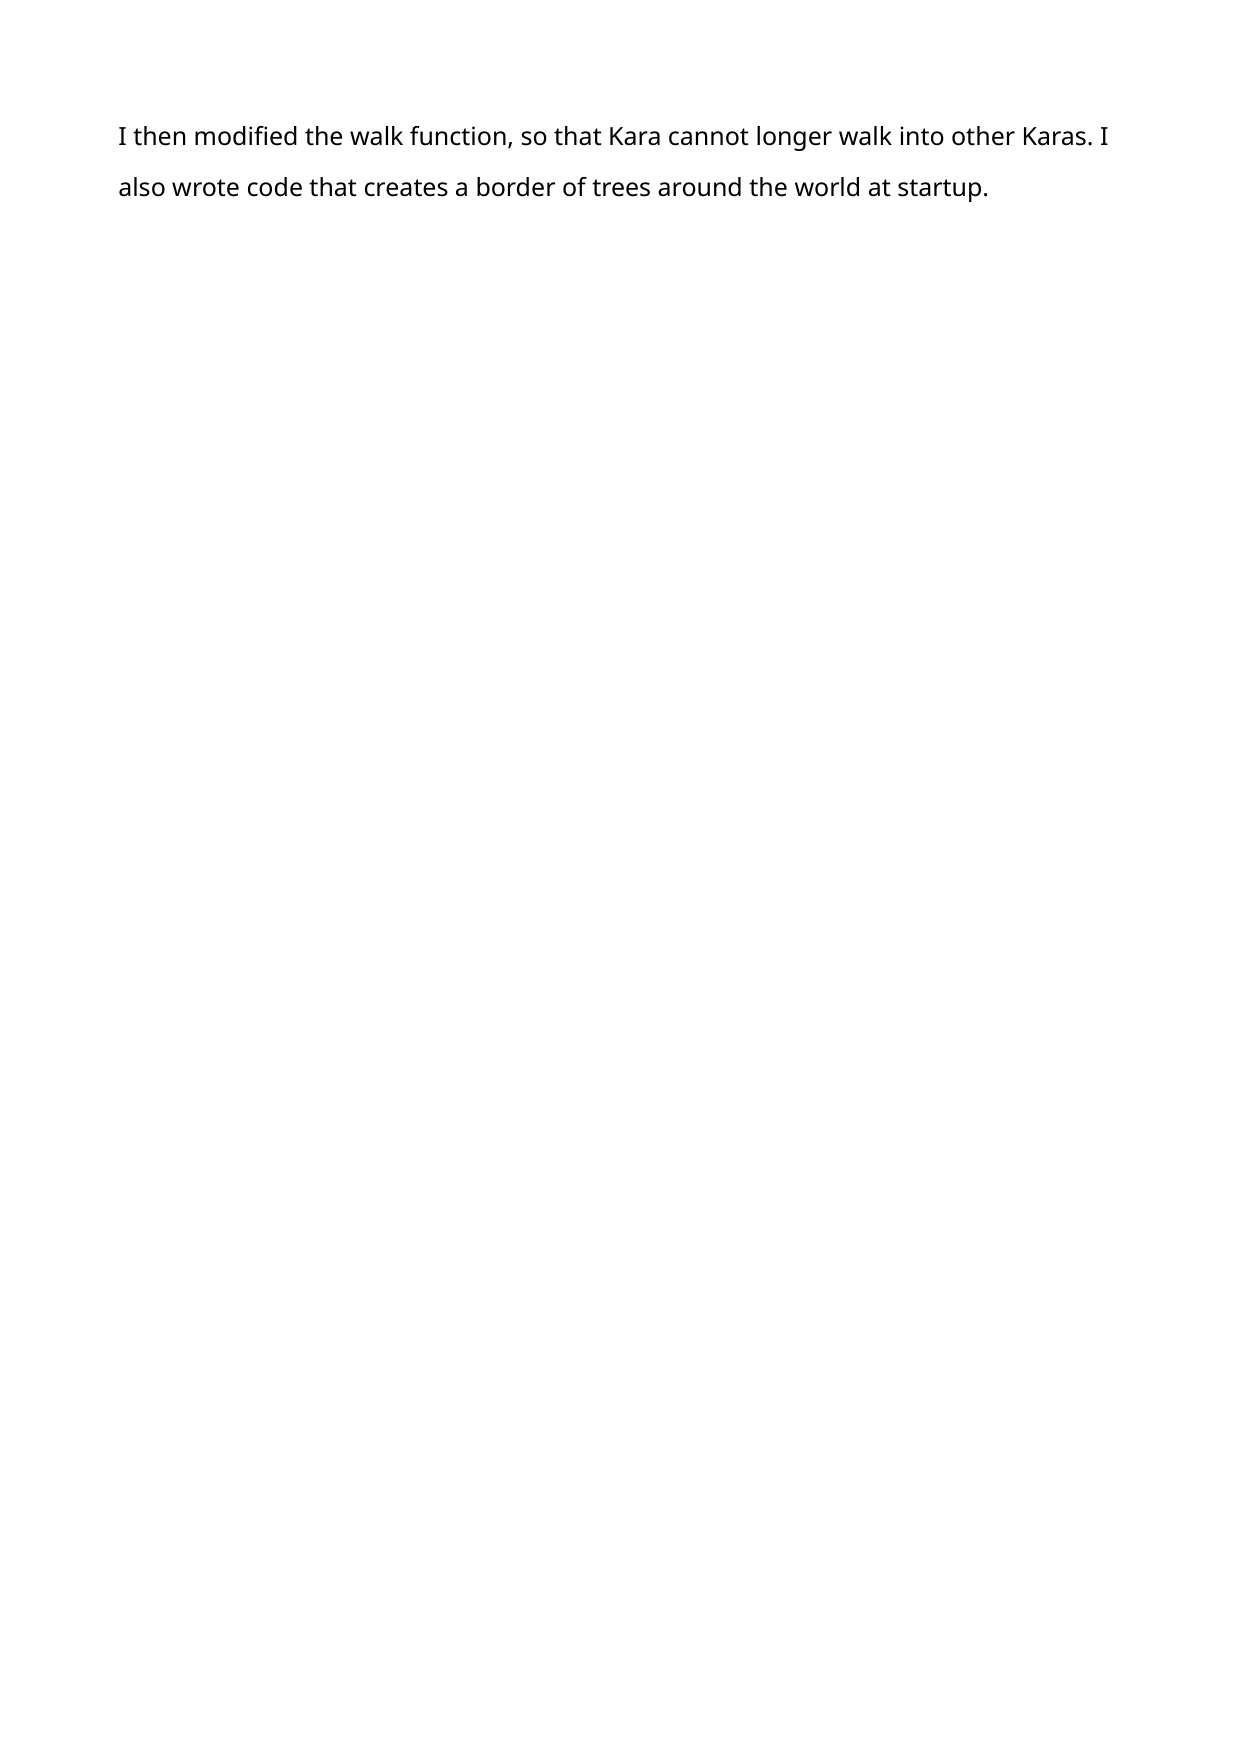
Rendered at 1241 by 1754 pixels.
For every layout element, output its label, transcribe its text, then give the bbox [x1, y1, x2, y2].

text I then modified the walk function, so that Kara cannot longer walk into other Karas. I also wrote code that creates a border of trees around the world at startup. [118, 118, 1122, 203]
